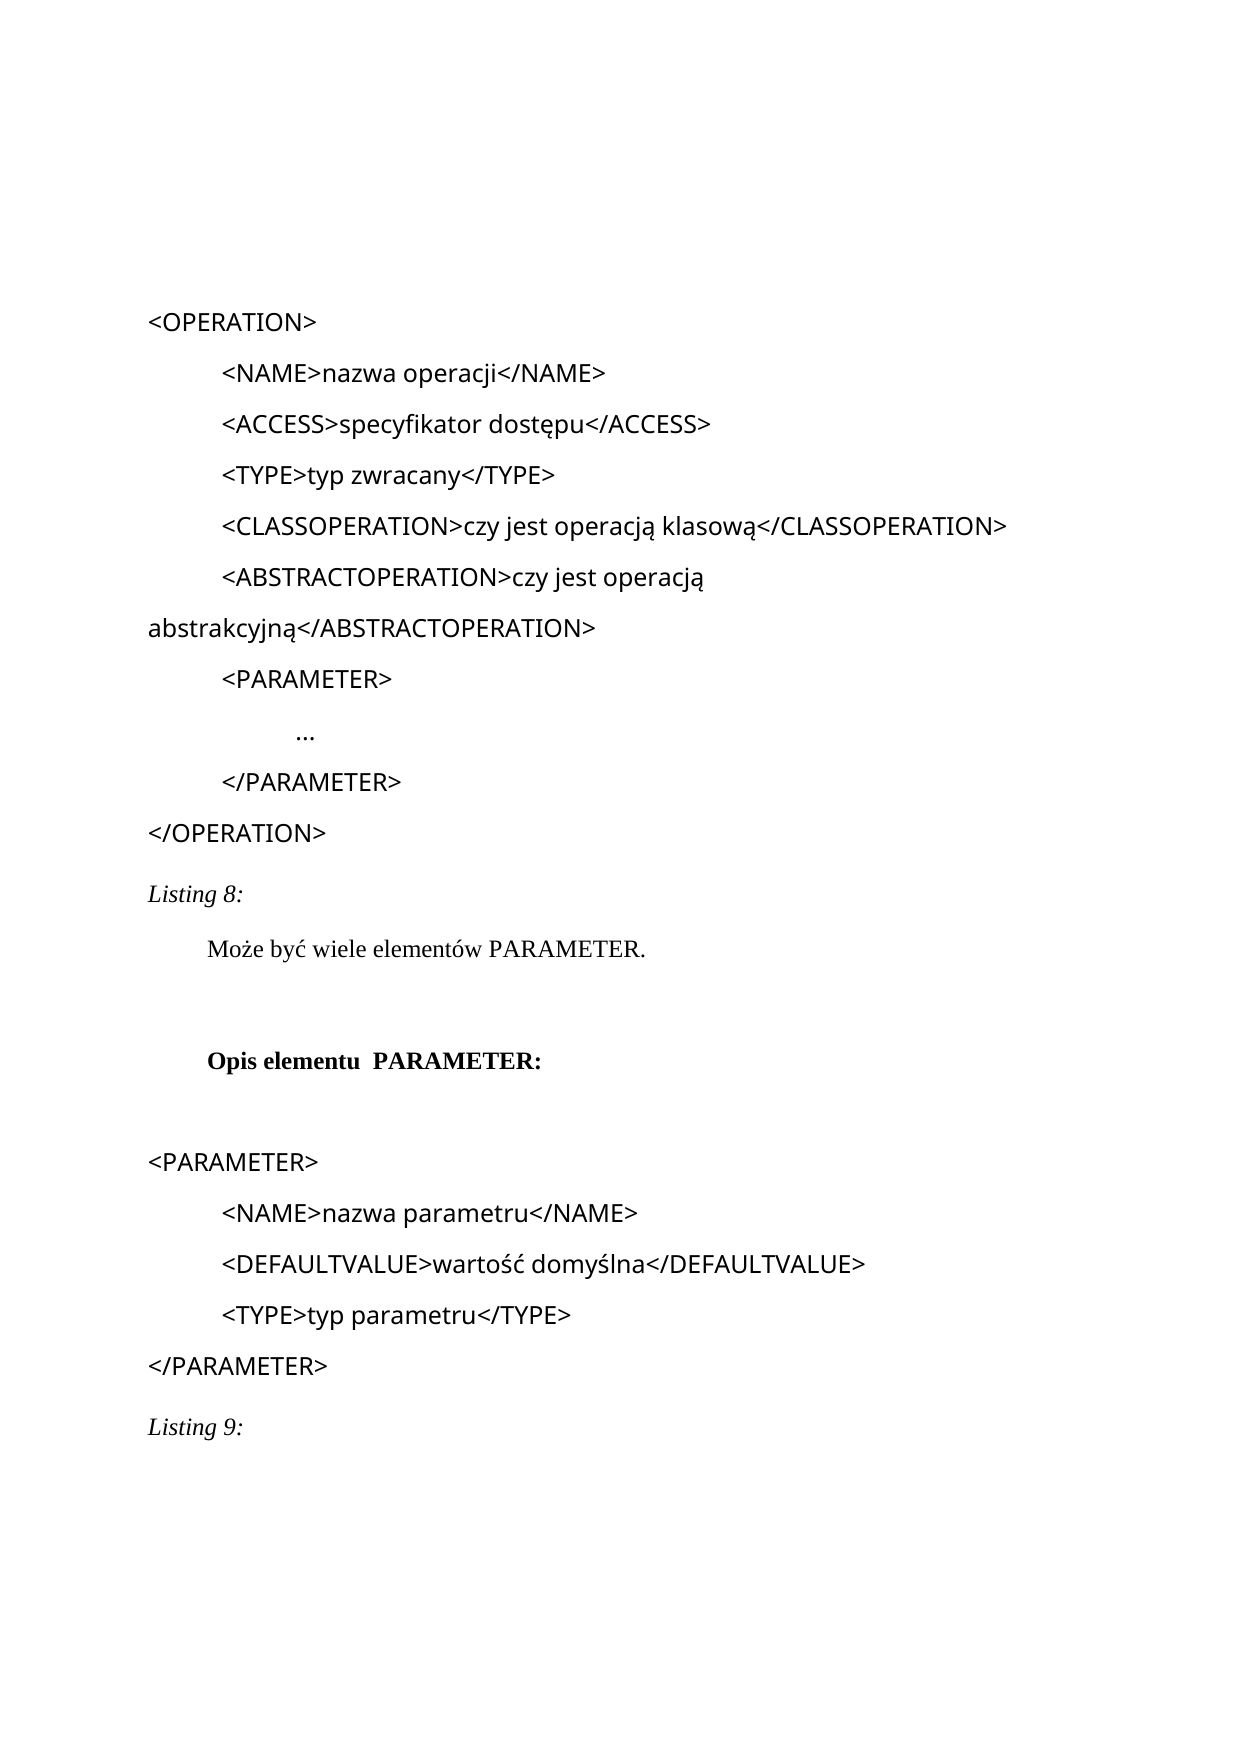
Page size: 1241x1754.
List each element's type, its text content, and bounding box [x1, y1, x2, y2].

text <NAME>nazwa operacji</NAME> [148, 356, 1092, 390]
text Opis elementu PARAMETER: [148, 1046, 1092, 1074]
text <PARAMETER> [148, 1144, 1092, 1178]
text Listing 9: [148, 1412, 1092, 1441]
text </PARAMETER> [148, 764, 1092, 798]
text </OPERATION> [148, 815, 1092, 849]
text <TYPE>typ parametru</TYPE> [148, 1298, 1092, 1332]
text Może być wiele elementów PARAMETER. [148, 934, 1092, 963]
text <NAME>nazwa parametru</NAME> [148, 1196, 1092, 1229]
text </PARAMETER> [148, 1349, 1092, 1383]
text <ACCESS>specyfikator dostępu</ACCESS> [148, 407, 1092, 441]
text <PARAMETER> [148, 662, 1092, 696]
text <DEFAULTVALUE>wartość domyślna</DEFAULTVALUE> [148, 1247, 1092, 1281]
text <TYPE>typ zwracany</TYPE> [148, 458, 1092, 492]
text <CLASSOPERATION>czy jest operacją klasową</CLASSOPERATION> [148, 509, 1092, 543]
text ... [148, 713, 1092, 747]
text Listing 8: [148, 879, 1092, 908]
text <OPERATION> [148, 305, 1092, 339]
text <ABSTRACTOPERATION>czy jest operacją abstrakcyjną</ABSTRACTOPERATION> [148, 560, 1092, 645]
